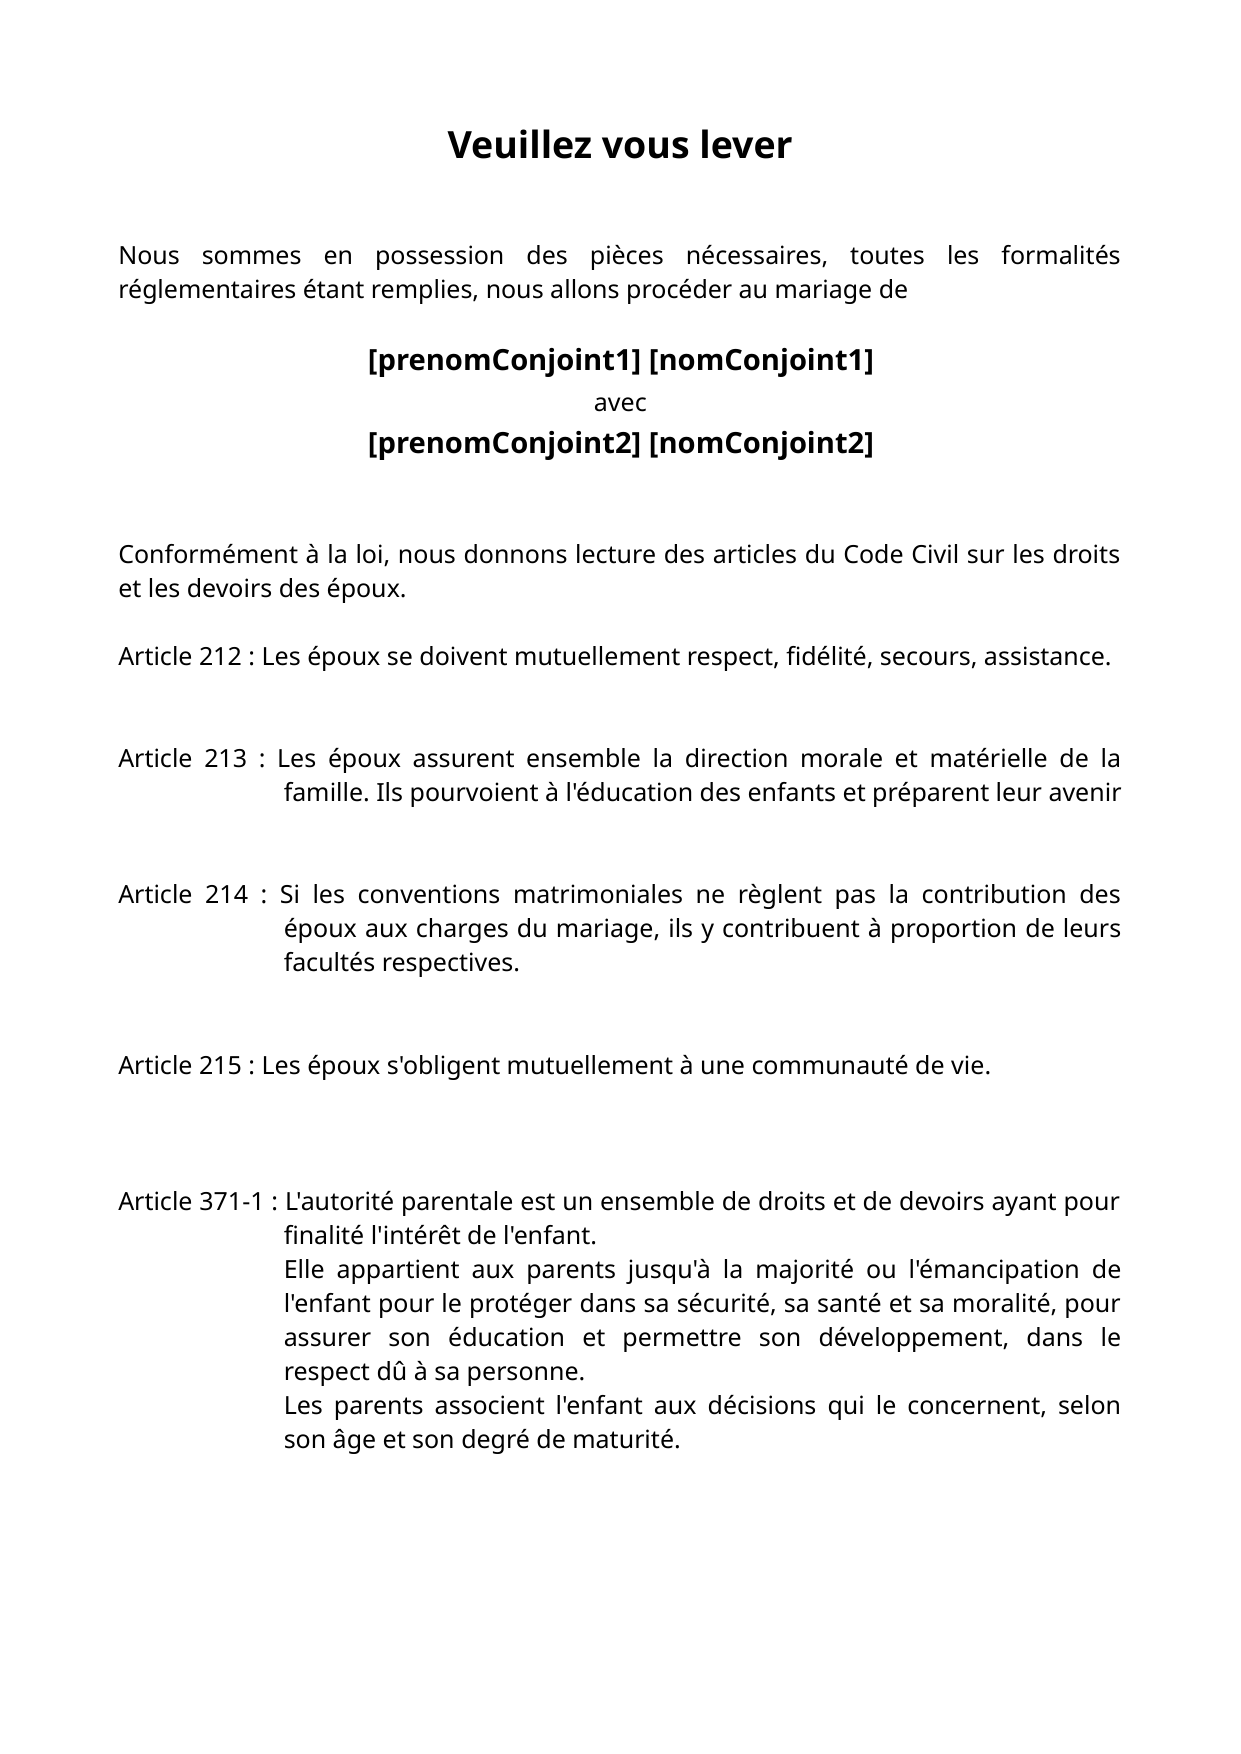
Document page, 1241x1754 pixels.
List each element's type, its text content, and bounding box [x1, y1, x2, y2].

text Elle appartient aux parents jusqu'à la majorité ou l'émancipation de l'enfant pour le protéger dans sa sécurité, sa santé et sa moralité, pour assurer son éducation et permettre son développement, dans le respect dû à sa personne. [118, 1252, 1122, 1388]
text Conformément à la loi, nous donnons lecture des articles du Code Civil sur les droits et les devoirs des époux. [118, 536, 1122, 604]
text Article 371-1 : L'autorité parentale est un ensemble de droits et de devoirs ayant pour finalité l'intérêt de l'enfant. [118, 1183, 1122, 1252]
text [prenomConjoint2] [nomConjoint2] [120, 422, 1122, 462]
text Les parents associent l'enfant aux décisions qui le concernent, selon son âge et son degré de maturité. [118, 1388, 1122, 1456]
text Article 212 : Les époux se doivent mutuellement respect, fidélité, secours, assistance. [118, 638, 1122, 673]
text Article 214 : Si les conventions matrimoniales ne règlent pas la contribution des époux aux charges du mariage, ils y contribuent à proportion de leurs facultés respectives. [118, 877, 1122, 979]
text Article 215 : Les époux s'obligent mutuellement à une communauté de vie. [118, 1047, 1122, 1081]
text Nous sommes en possession des pièces nécessaires, toutes les formalités réglementaires étant remplies, nous allons procéder au mariage de [118, 237, 1122, 305]
text avec [118, 385, 1122, 419]
text [prenomConjoint1] [nomConjoint1] [120, 339, 1122, 379]
text Article 213 : Les époux assurent ensemble la direction morale et matérielle de la famille. Ils pourvoient à l'éducation des enfants et préparent leur avenir [118, 741, 1122, 809]
text Veuillez vous lever [118, 118, 1122, 169]
